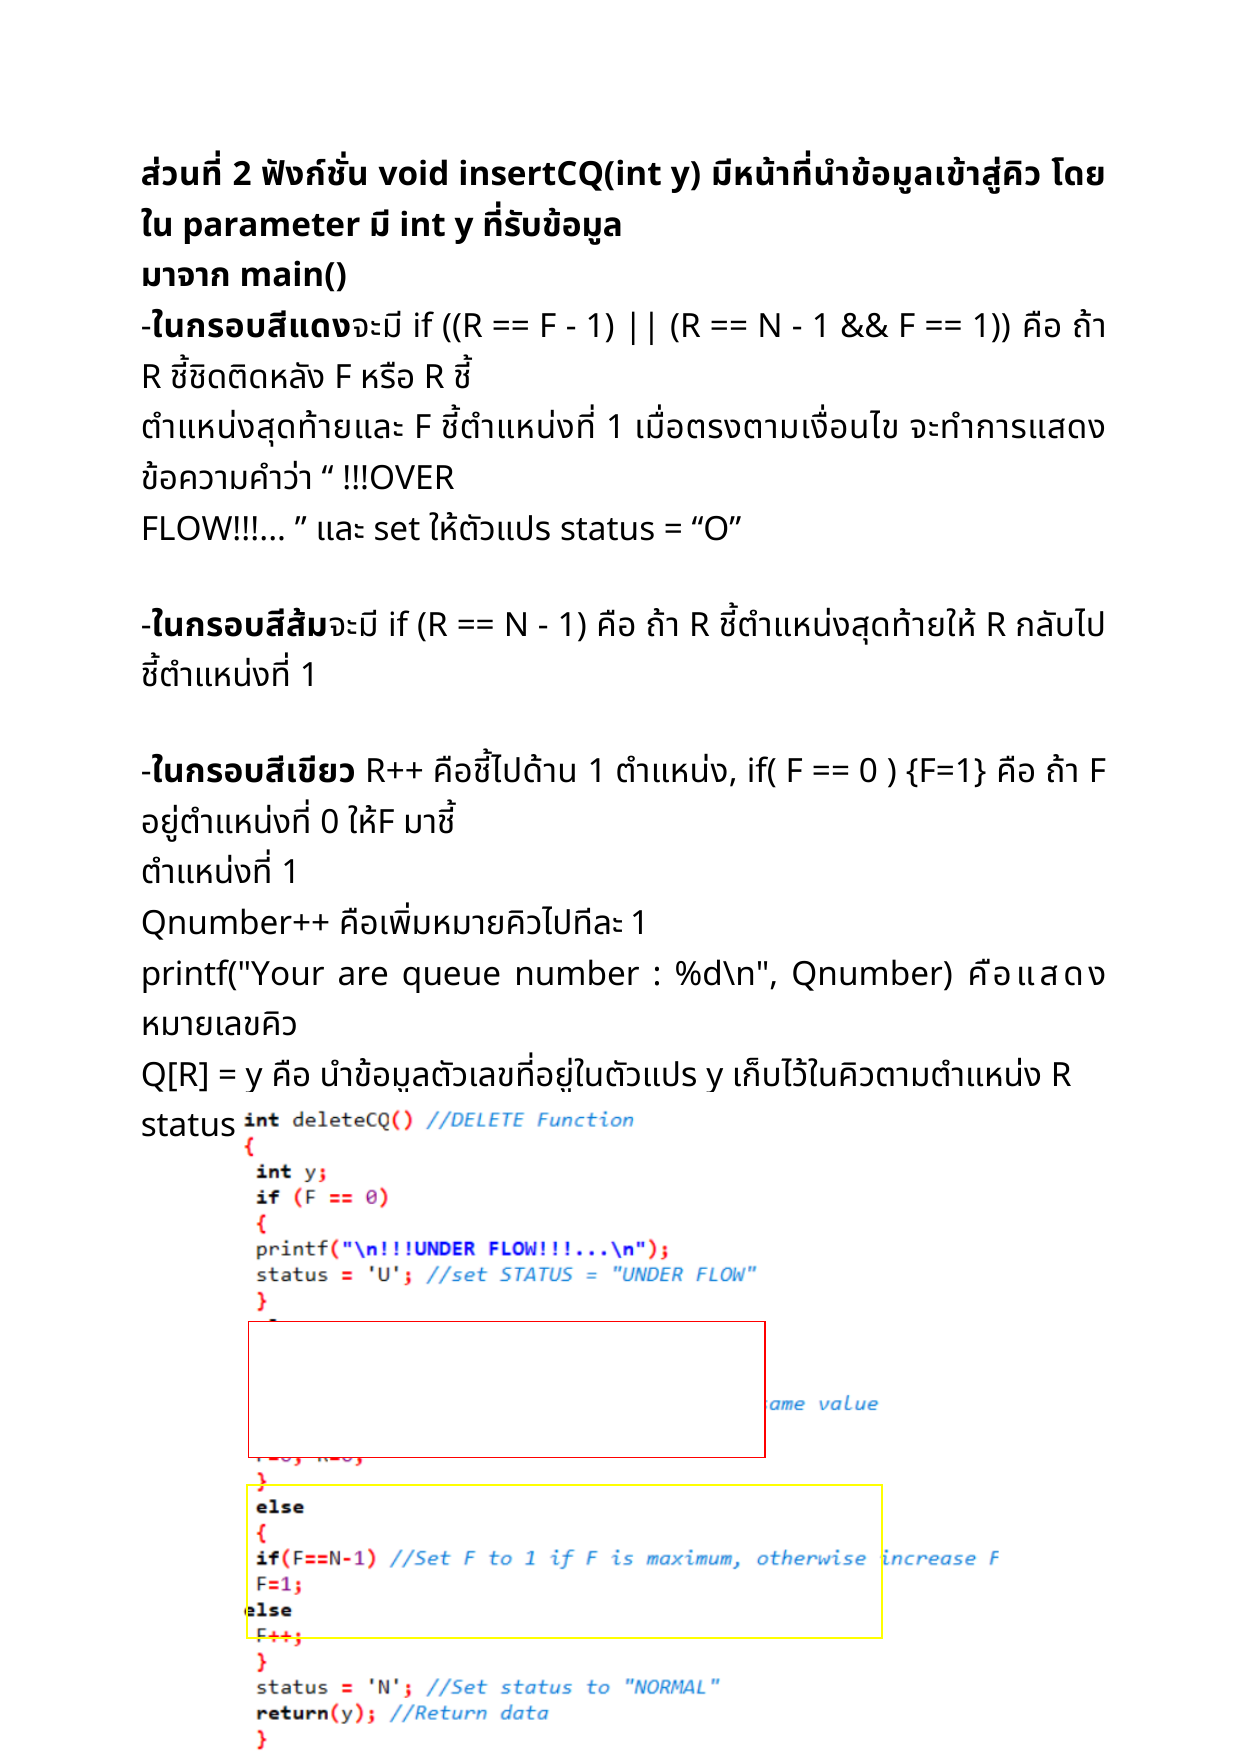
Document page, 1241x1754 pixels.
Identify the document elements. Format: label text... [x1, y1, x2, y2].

text -ในกรอบสีแดงจะมี if ((R == F - 1) || (R == N - 1 && F == 1)) คือ ถ้า R ชี้ชิดติดหลัง F หรือ R ชี้ [141, 302, 1106, 403]
text Qnumber++ คือเพิ่มหมายคิวไปทีละ1 [141, 899, 1106, 949]
text -ในกรอบสีเขียว R++ คือชี้ไปด้าน 1 ตำแหน่ง, if( F == 0 ) {F=1} คือ ถ้า F อยู่ตำแหน่งที่ 0 ให้F มาชี้ [141, 747, 1106, 848]
text status = ‘N’ คือ set ให้ status เท่ากับ N [999, 1101, 1106, 1152]
text Q[R] = y คือ นำข้อมูลตัวเลขที่อยู่ในตัวแปร y เก็บไว้ในคิวตามตำแหน่ง R [141, 1051, 1106, 1101]
text มาจาก main() [141, 251, 1106, 302]
text ส่วนที่ 2 ฟังก์ชั่น void insertCQ(int y) มีหน้าที่นำข้อมูลเข้าสู่คิว โดยใน parameter มี int y ที่รับข้อมูล [141, 150, 1106, 251]
text status = ‘N’ คือ set ให้ status เท่ากับ N [141, 1101, 241, 1152]
text ตำแหน่งสุดท้ายและ F ชี้ตำแหน่งที่ 1 เมื่อตรงตามเงื่อนไข จะทำการแสดงข้อความคำว่า “ !!!OVER [141, 403, 1106, 504]
text ส่วนที่ 3 deleteCQ [999, 1152, 1106, 1202]
text -ในกรอบสีส้มจะมี if (R == N - 1) คือ ถ้า R ชี้ตำแหน่งสุดท้ายให้ R กลับไปชี้ตำแหน่งที่ 1 [141, 600, 1106, 702]
text printf("Your are queue number : %d\n", Qnumber) คือแสดงหมายเลขคิว [141, 949, 1106, 1051]
text ตำแหน่งที่ 1 [141, 848, 1106, 899]
text ส่วนที่ 3 deleteCQ [141, 1152, 241, 1202]
text FLOW!!!... ” และ set ให้ตัวแปร status = “O” [141, 504, 1106, 555]
